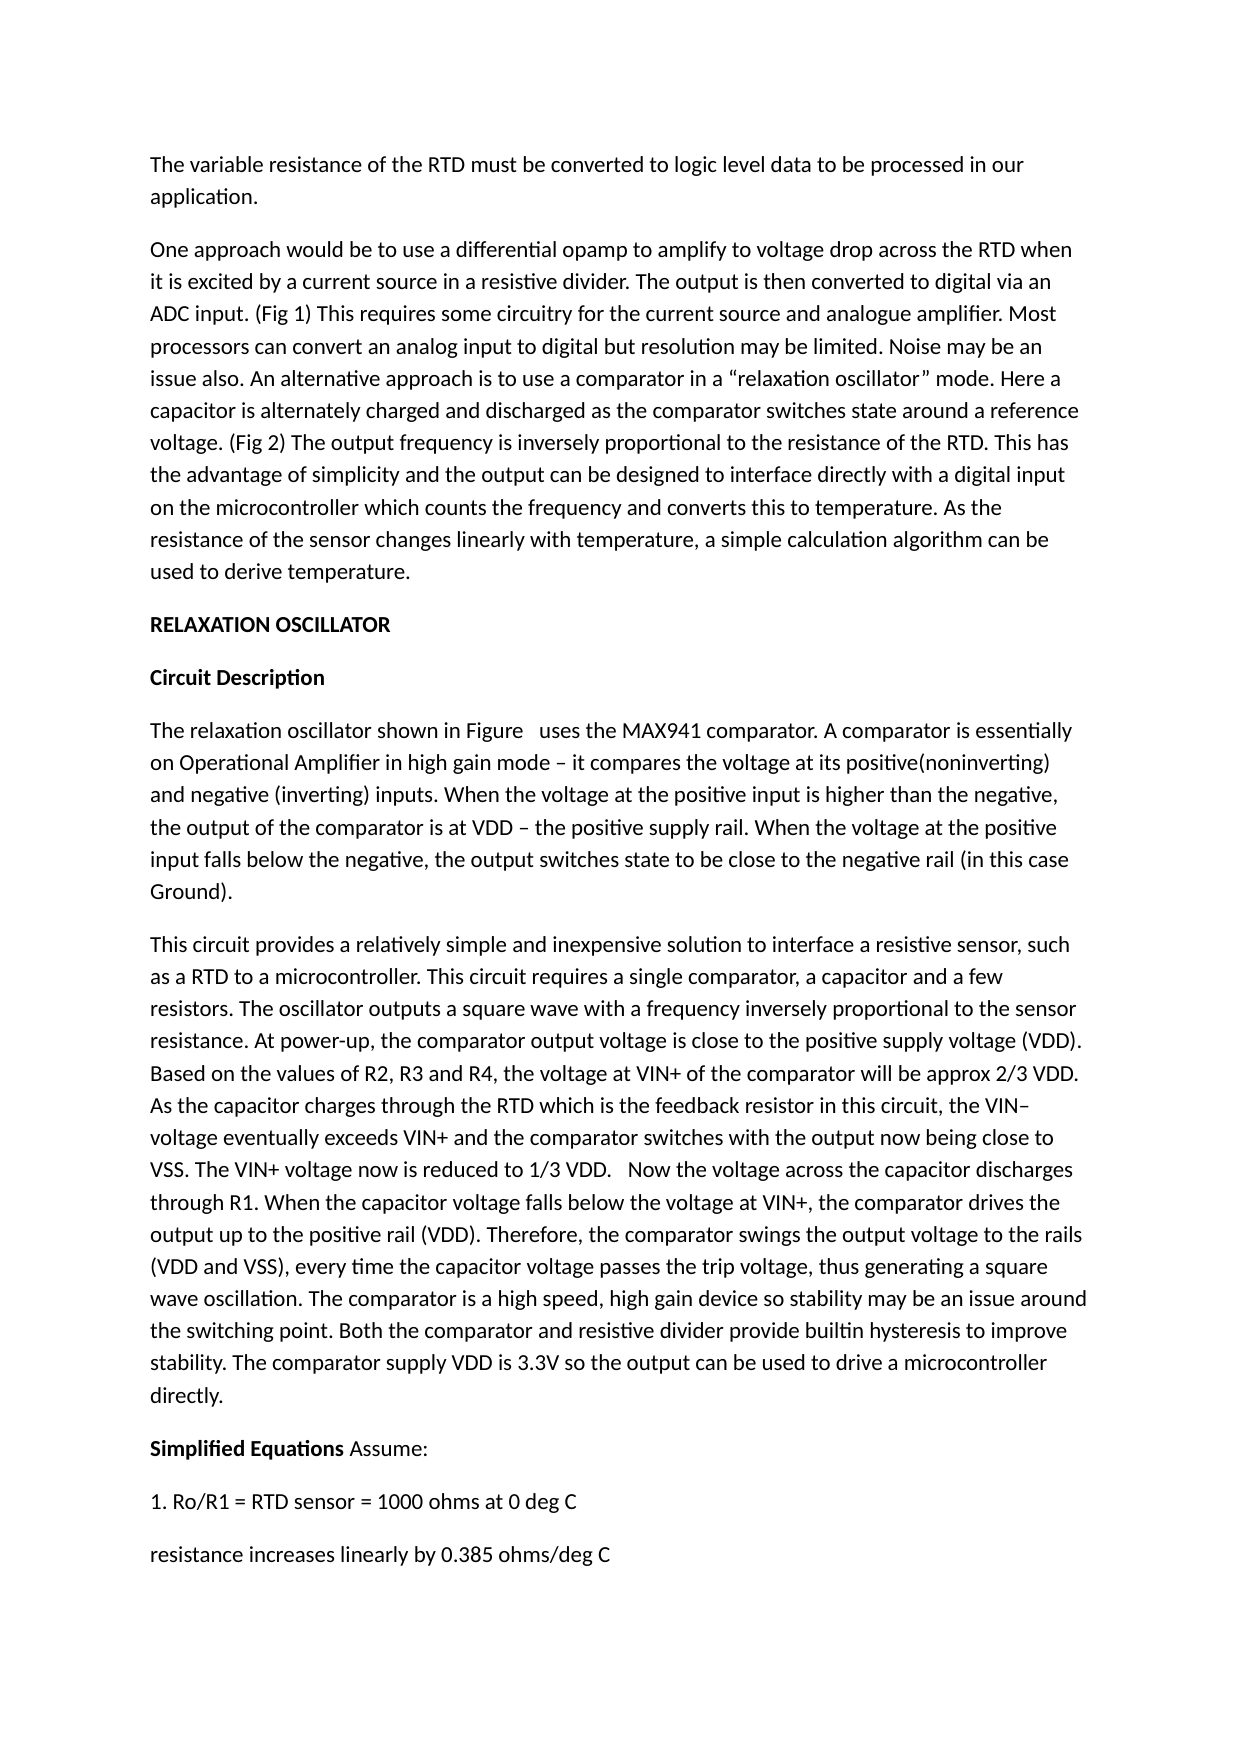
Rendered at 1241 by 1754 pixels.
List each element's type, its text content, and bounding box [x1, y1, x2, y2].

text resistance increases linearly by 0.385 ohms/deg C [150, 1540, 1090, 1568]
text 1. Ro/R1 = RTD sensor = 1000 ohms at 0 deg C [150, 1487, 1090, 1515]
text One approach would be to use a differential opamp to amplify to voltage drop across the RTD when it is excited by a current source in a resistive divider. The output is then converted to digital via an ADC input. (Fig 1) This requires some circuitry for the current source and analogue amplifier. Most processors can convert an analog input to digital but resolution may be limited. Noise may be an issue also. An alternative approach is to use a comparator in a “relaxation oscillator” mode. Here a capacitor is alternately charged and discharged as the comparator switches state around a reference voltage. (Fig 2) The output frequency is inversely proportional to the resistance of the RTD. This has the advantage of simplicity and the output can be designed to interface directly with a digital input on the microcontroller which counts the frequency and converts this to temperature. As the resistance of the sensor changes linearly with temperature, a simple calculation algorithm can be used to derive temperature. [150, 235, 1090, 585]
text The relaxation oscillator shown in Figure uses the MAX941 comparator. A comparator is essentially on Operational Amplifier in high gain mode – it compares the voltage at its positive(noninverting) and negative (inverting) inputs. When the voltage at the positive input is higher than the negative, the output of the comparator is at VDD – the positive supply rail. When the voltage at the positive input falls below the negative, the output switches state to be close to the negative rail (in this case Ground). [150, 716, 1090, 905]
text Circuit Description [150, 663, 1090, 691]
text This circuit provides a relatively simple and inexpensive solution to interface a resistive sensor, such as a RTD to a microcontroller. This circuit requires a single comparator, a capacitor and a few resistors. The oscillator outputs a square wave with a frequency inversely proportional to the sensor resistance. At power-up, the comparator output voltage is close to the positive supply voltage (VDD). Based on the values of R2, R3 and R4, the voltage at VIN+ of the comparator will be approx 2/3 VDD. As the capacitor charges through the RTD which is the feedback resistor in this circuit, the VIN– voltage eventually exceeds VIN+ and the comparator switches with the output now being close to VSS. The VIN+ voltage now is reduced to 1/3 VDD. Now the voltage across the capacitor discharges through R1. When the capacitor voltage falls below the voltage at VIN+, the comparator drives the output up to the positive rail (VDD). Therefore, the comparator swings the output voltage to the rails (VDD and VSS), every time the capacitor voltage passes the trip voltage, thus generating a square wave oscillation. The comparator is a high speed, high gain device so stability may be an issue around the switching point. Both the comparator and resistive divider provide builtin hysteresis to improve stability. The comparator supply VDD is 3.3V so the output can be used to drive a microcontroller directly. [150, 930, 1090, 1409]
text Simplified Equations Assume: [150, 1434, 1090, 1462]
text The variable resistance of the RTD must be converted to logic level data to be processed in our application. [150, 150, 1090, 210]
text RELAXATION OSCILLATOR [150, 610, 1090, 638]
